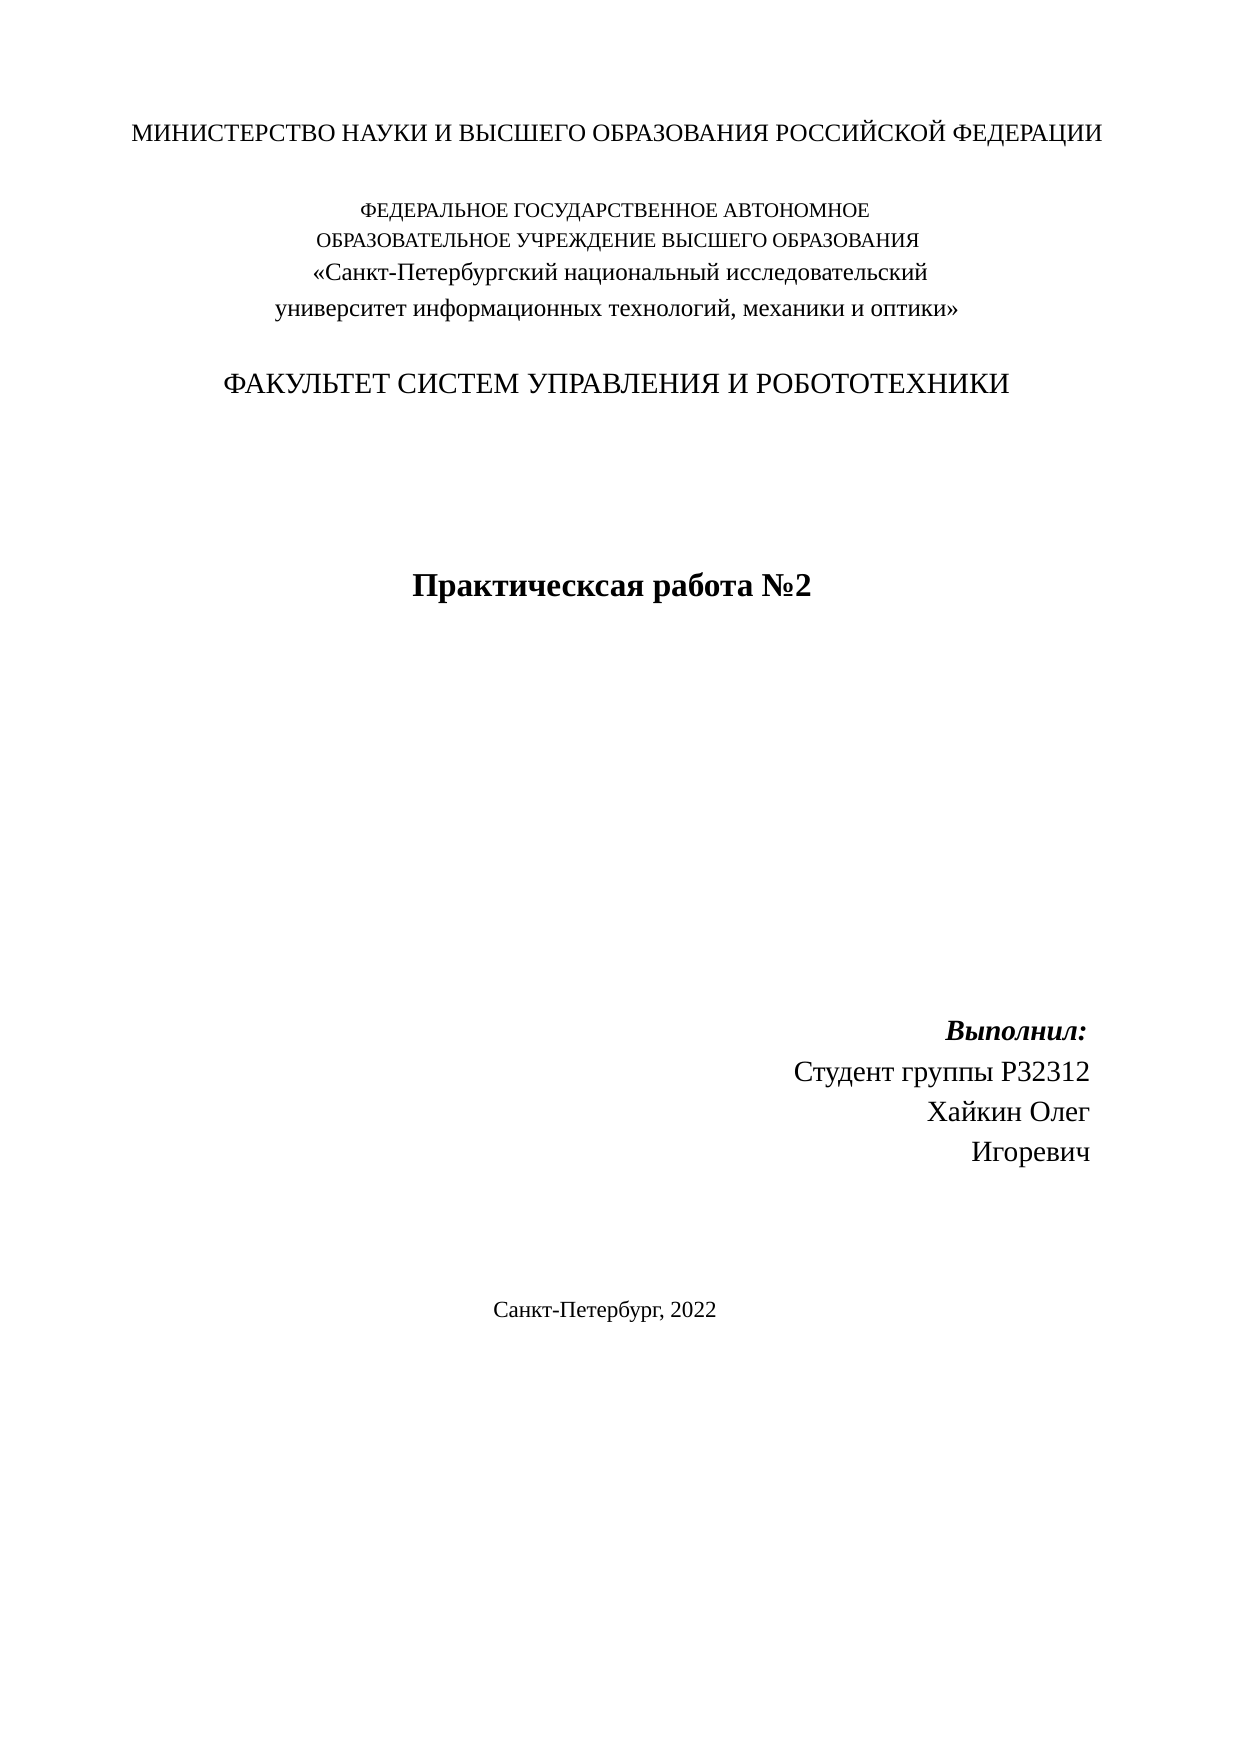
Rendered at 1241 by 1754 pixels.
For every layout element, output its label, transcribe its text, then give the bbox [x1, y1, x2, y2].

text МИНИСТЕРСТВО НАУКИ И ВЫСШЕГО ОБРАЗОВАНИЯ РОССИЙСКОЙ ФЕДЕРАЦИИ [118, 118, 1122, 147]
text Санкт-Петербург, 2022 [118, 1296, 1097, 1322]
text ФЕДЕРАЛЬНОЕ ГОСУДАРСТВЕННОЕ АВТОНОМНОЕ [118, 198, 1122, 222]
text ФАКУЛЬТЕТ СИСТЕМ УПРАВЛЕНИЯ И РОБОТОТЕХНИКИ [118, 366, 1122, 400]
text «Санкт-Петербургский национальный исследовательский университет информационных технологий, механики и оптики» [274, 257, 966, 321]
text Практическсая работа №2 [118, 565, 1122, 603]
text Игоревич [118, 1134, 1097, 1168]
text Хайкин Олег [118, 1094, 1097, 1128]
text Выполнил: [118, 1013, 1097, 1047]
text ОБРАЗОВАТЕЛЬНОЕ УЧРЕЖДЕНИЕ ВЫСШЕГО ОБРАЗОВАНИЯ [118, 228, 1122, 252]
text Студент группы P32312 [118, 1054, 1097, 1087]
